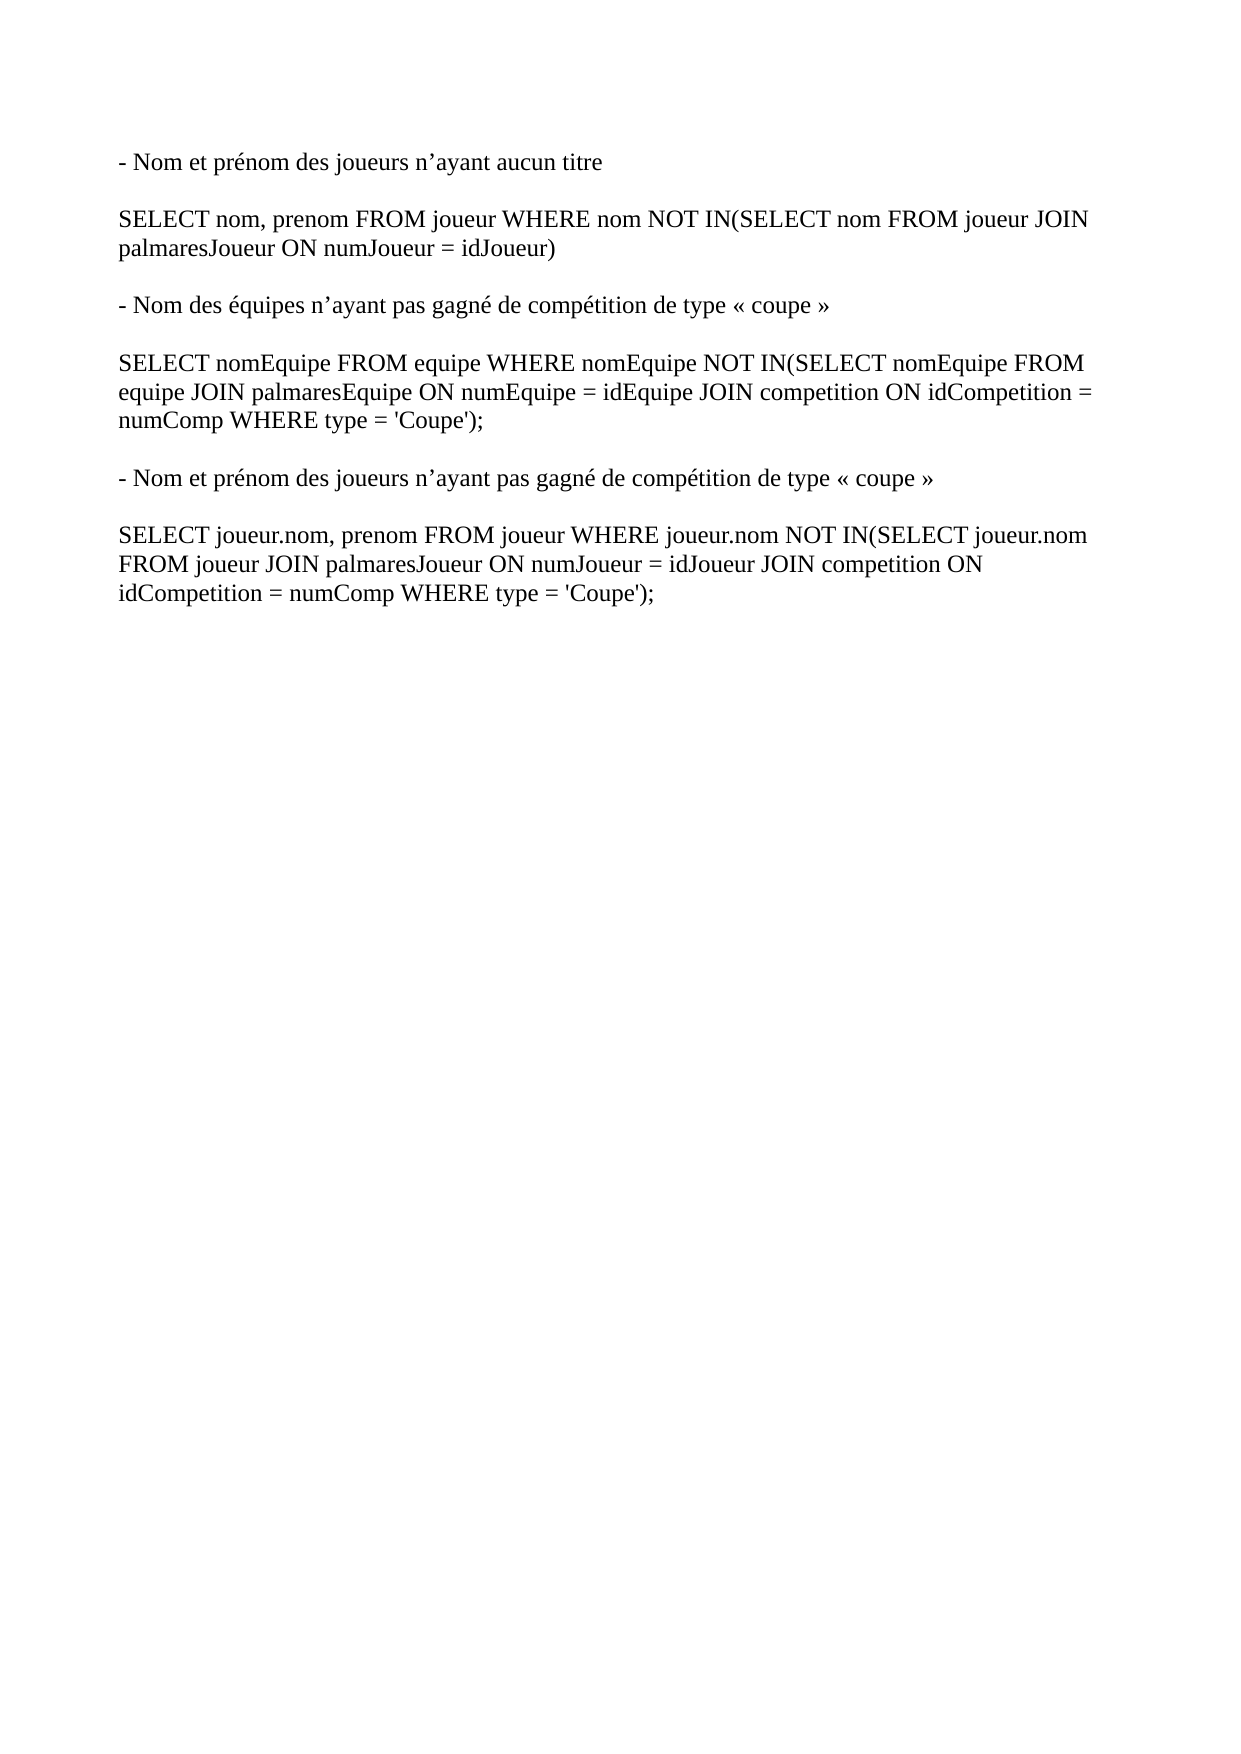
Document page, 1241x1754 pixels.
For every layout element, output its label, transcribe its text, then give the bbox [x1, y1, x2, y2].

text - Nom et prénom des joueurs n’ayant aucun titre [118, 147, 1122, 176]
text SELECT nomEquipe FROM equipe WHERE nomEquipe NOT IN(SELECT nomEquipe FROM equipe JOIN palmaresEquipe ON numEquipe = idEquipe JOIN competition ON idCompetition = numComp WHERE type = 'Coupe'); [118, 348, 1122, 434]
text SELECT joueur.nom, prenom FROM joueur WHERE joueur.nom NOT IN(SELECT joueur.nom FROM joueur JOIN palmaresJoueur ON numJoueur = idJoueur JOIN competition ON idCompetition = numComp WHERE type = 'Coupe'); [118, 521, 1122, 607]
text - Nom et prénom des joueurs n’ayant pas gagné de compétition de type « coupe » [118, 463, 1122, 492]
text - Nom des équipes n’ayant pas gagné de compétition de type « coupe » [118, 291, 1122, 319]
text SELECT nom, prenom FROM joueur WHERE nom NOT IN(SELECT nom FROM joueur JOIN palmaresJoueur ON numJoueur = idJoueur) [118, 204, 1122, 262]
